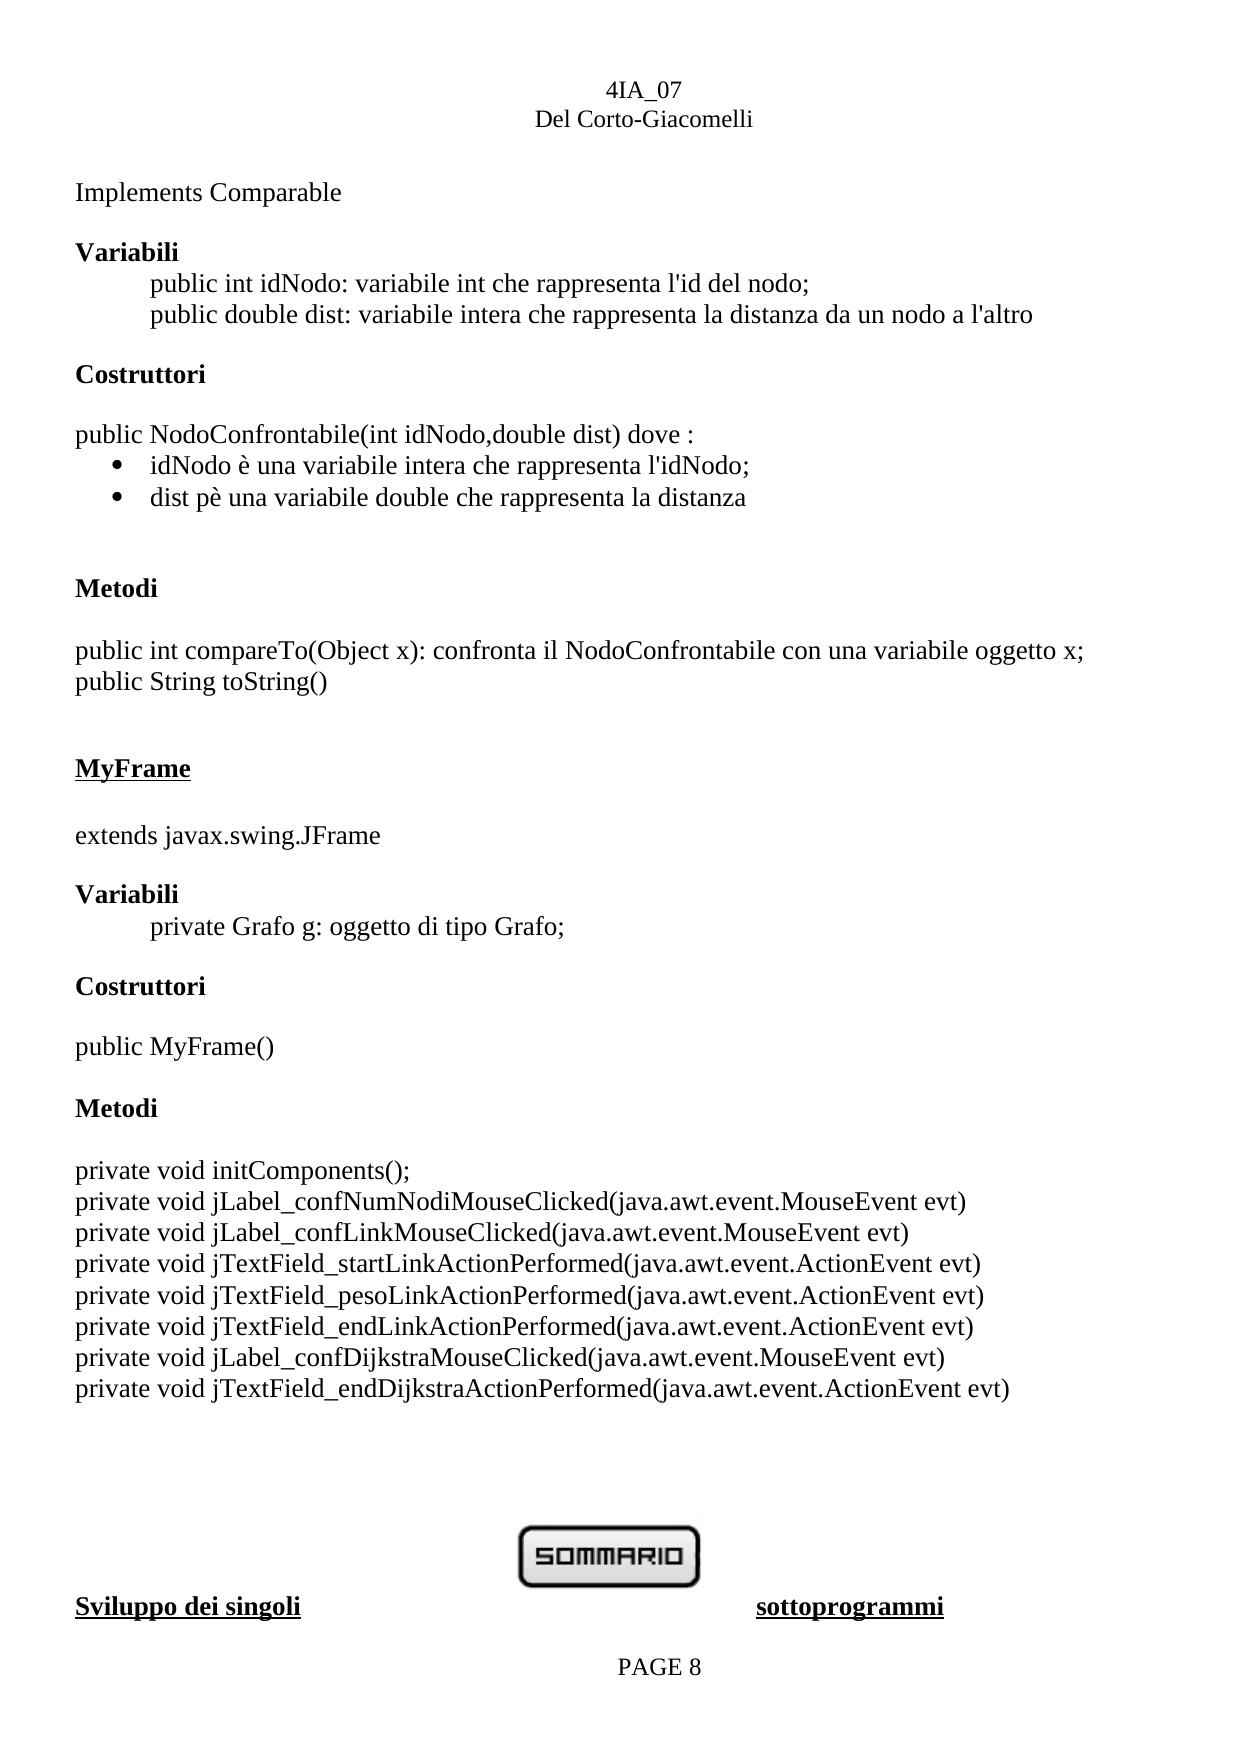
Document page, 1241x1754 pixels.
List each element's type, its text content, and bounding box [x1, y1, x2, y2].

text Costruttori [75, 970, 1162, 1001]
list private Grafo g: oggetto di tipo Grafo; [112, 910, 1162, 941]
text Implements Comparable [75, 176, 1162, 207]
text private void jTextField_pesoLinkActionPerformed(java.awt.event.ActionEvent evt) [75, 1279, 1162, 1310]
text Variabili [75, 879, 1162, 910]
list idNodo è una variabile intera che rappresenta l'idNodo; [112, 449, 1162, 481]
text public MyFrame() [75, 1029, 1162, 1061]
text Metodi [75, 1092, 1162, 1123]
list public double dist: variabile intera che rappresenta la distanza da un nodo a l'altro [112, 298, 1162, 330]
text private void jTextField_endDijkstraActionPerformed(java.awt.event.ActionEvent evt) [75, 1372, 1162, 1403]
text Variabili [75, 236, 1162, 267]
text private void jTextField_endLinkActionPerformed(java.awt.event.ActionEvent evt) [75, 1310, 1162, 1341]
text private void initComponents(); [75, 1154, 1162, 1185]
picture [490, 1513, 736, 1603]
text private void jLabel_confLinkMouseClicked(java.awt.event.MouseEvent evt) [75, 1216, 1162, 1248]
list dist pè una variabile double che rappresenta la distanza [112, 481, 1162, 512]
text public NodoConfrontabile(int idNodo,double dist) dove : [75, 418, 1162, 449]
text private void jLabel_confNumNodiMouseClicked(java.awt.event.MouseEvent evt) [75, 1185, 1162, 1216]
text public int compareTo(Object x): confronta il NodoConfrontabile con una variabile oggetto x; [75, 634, 1162, 665]
subtitle Sviluppo dei singoli sottoprogrammi [75, 1590, 1162, 1621]
subtitle MyFrame [75, 753, 1162, 784]
text Costruttori [75, 358, 1162, 389]
list public int idNodo: variabile int che rappresenta l'id del nodo; [112, 267, 1162, 298]
text private void jTextField_startLinkActionPerformed(java.awt.event.ActionEvent evt) [75, 1248, 1162, 1279]
text Metodi [75, 572, 1162, 603]
text private void jLabel_confDijkstraMouseClicked(java.awt.event.MouseEvent evt) [75, 1341, 1162, 1372]
text extends javax.swing.JFrame [75, 819, 1162, 850]
text public String toString() [75, 665, 1162, 696]
